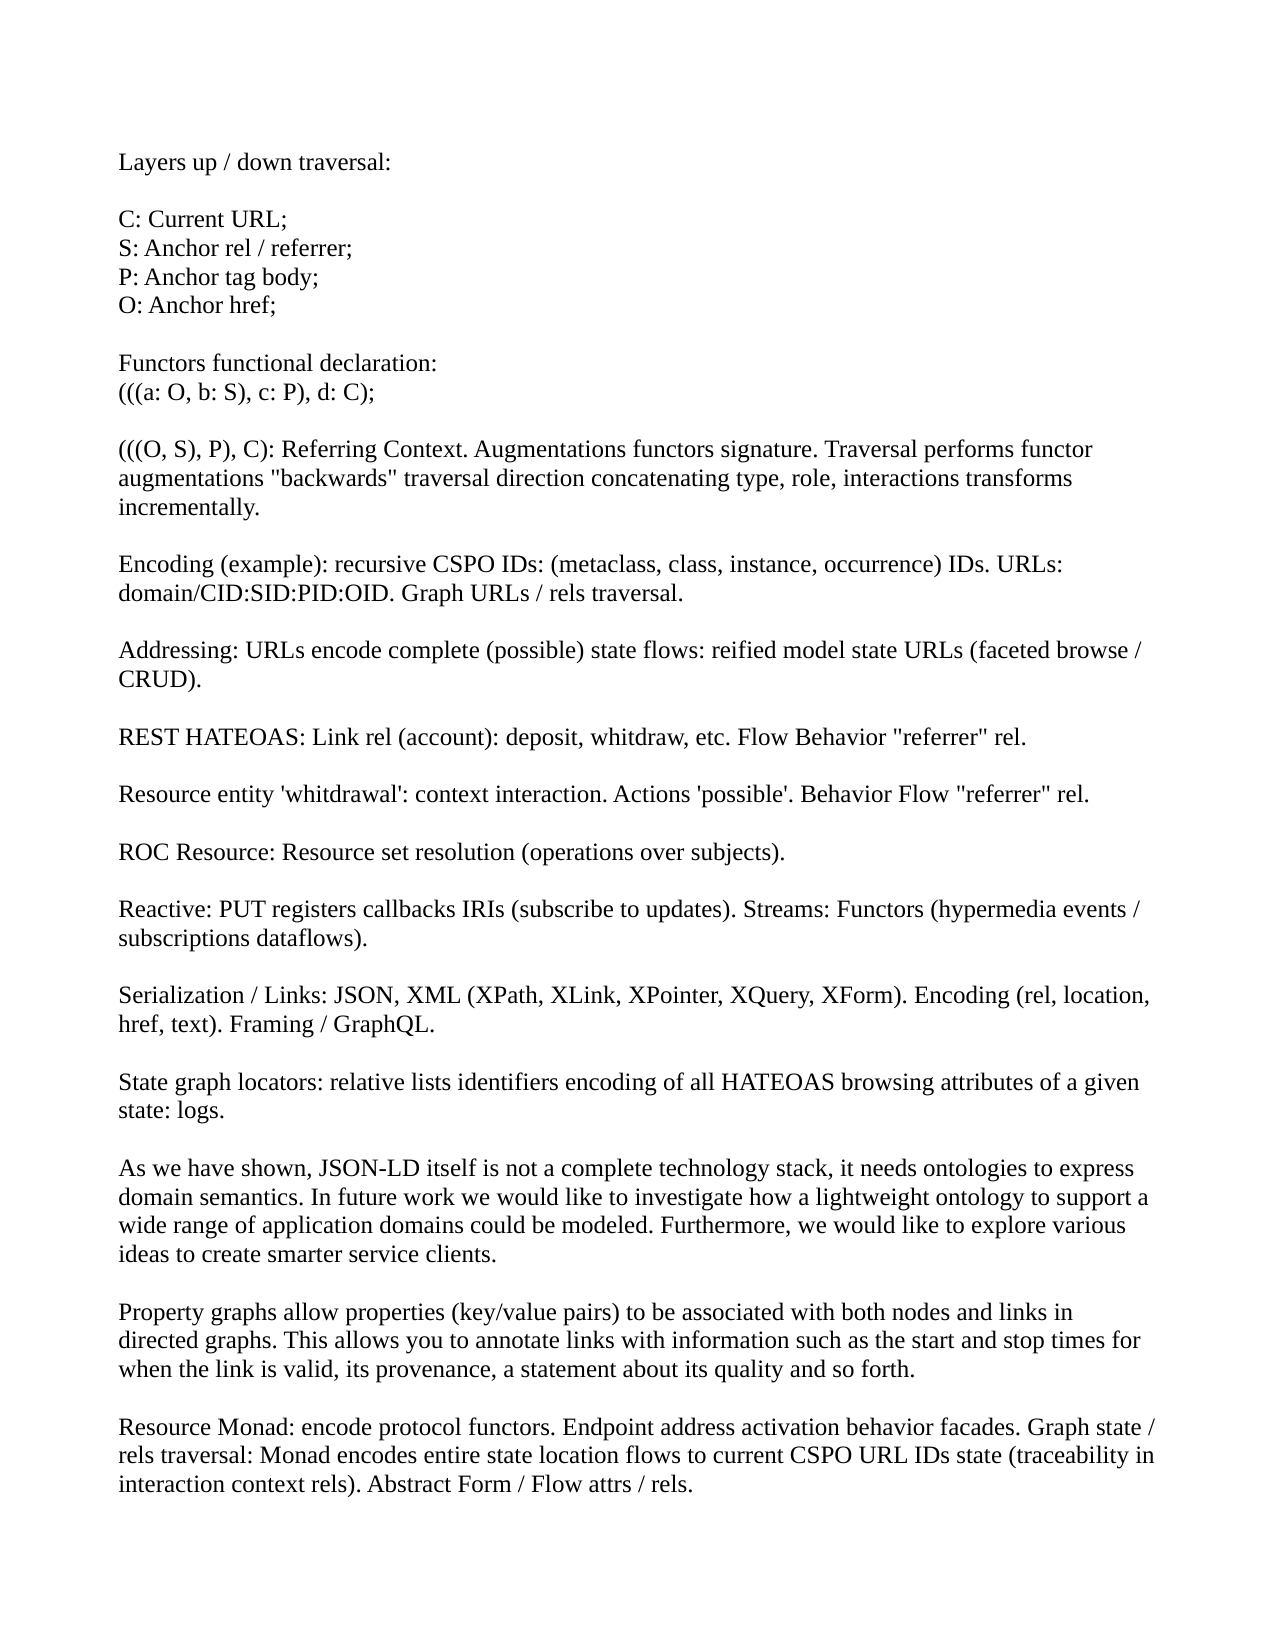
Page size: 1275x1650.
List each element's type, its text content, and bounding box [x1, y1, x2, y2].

text S: Anchor rel / referrer; [118, 233, 1157, 262]
text REST HATEOAS: Link rel (account): deposit, whitdraw, etc. Flow Behavior "referrer" rel. [118, 722, 1157, 751]
text State graph locators: relative lists identifiers encoding of all HATEOAS browsing attributes of a given state: logs. [118, 1067, 1157, 1124]
text Layers up / down traversal: [118, 147, 1157, 176]
text P: Anchor tag body; [118, 262, 1157, 291]
text (((O, S), P), C): Referring Context. Augmentations functors signature. Traversal performs functor augmentations "backwards" traversal direction concatenating type, role, interactions transforms incrementally. [118, 434, 1157, 521]
text Encoding (example): recursive CSPO IDs: (metaclass, class, instance, occurrence) IDs. URLs: domain/CID:SID:PID:OID. Graph URLs / rels traversal. [118, 549, 1157, 607]
text C: Current URL; [118, 204, 1157, 233]
text (((a: O, b: S), c: P), d: C); [118, 377, 1157, 406]
text ROC Resource: Resource set resolution (operations over subjects). [118, 837, 1157, 866]
text Property graphs allow properties (key/value pairs) to be associated with both nodes and links in directed graphs. This allows you to annotate links with information such as the start and stop times for when the link is valid, its provenance, a statement about its quality and so forth. [118, 1297, 1157, 1383]
text Reactive: PUT registers callbacks IRIs (subscribe to updates). Streams: Functors (hypermedia events / subscriptions dataflows). [118, 894, 1157, 952]
text Addressing: URLs encode complete (possible) state flows: reified model state URLs (faceted browse / CRUD). [118, 636, 1157, 693]
text Serialization / Links: JSON, XML (XPath, XLink, XPointer, XQuery, XForm). Encoding (rel, location, href, text). Framing / GraphQL. [118, 981, 1157, 1038]
text O: Anchor href; [118, 291, 1157, 319]
text As we have shown, JSON-LD itself is not a complete technology stack, it needs ontologies to express domain semantics. In future work we would like to investigate how a lightweight ontology to support a wide range of application domains could be modeled. Furthermore, we would like to explore various ideas to create smarter service clients. [118, 1153, 1157, 1268]
text Resource entity 'whitdrawal': context interaction. Actions 'possible'. Behavior Flow "referrer" rel. [118, 779, 1157, 808]
text Resource Monad: encode protocol functors. Endpoint address activation behavior facades. Graph state / rels traversal: Monad encodes entire state location flows to current CSPO URL IDs state (traceability in interaction context rels). Abstract Form / Flow attrs / rels. [118, 1412, 1157, 1498]
text Functors functional declaration: [118, 348, 1157, 377]
